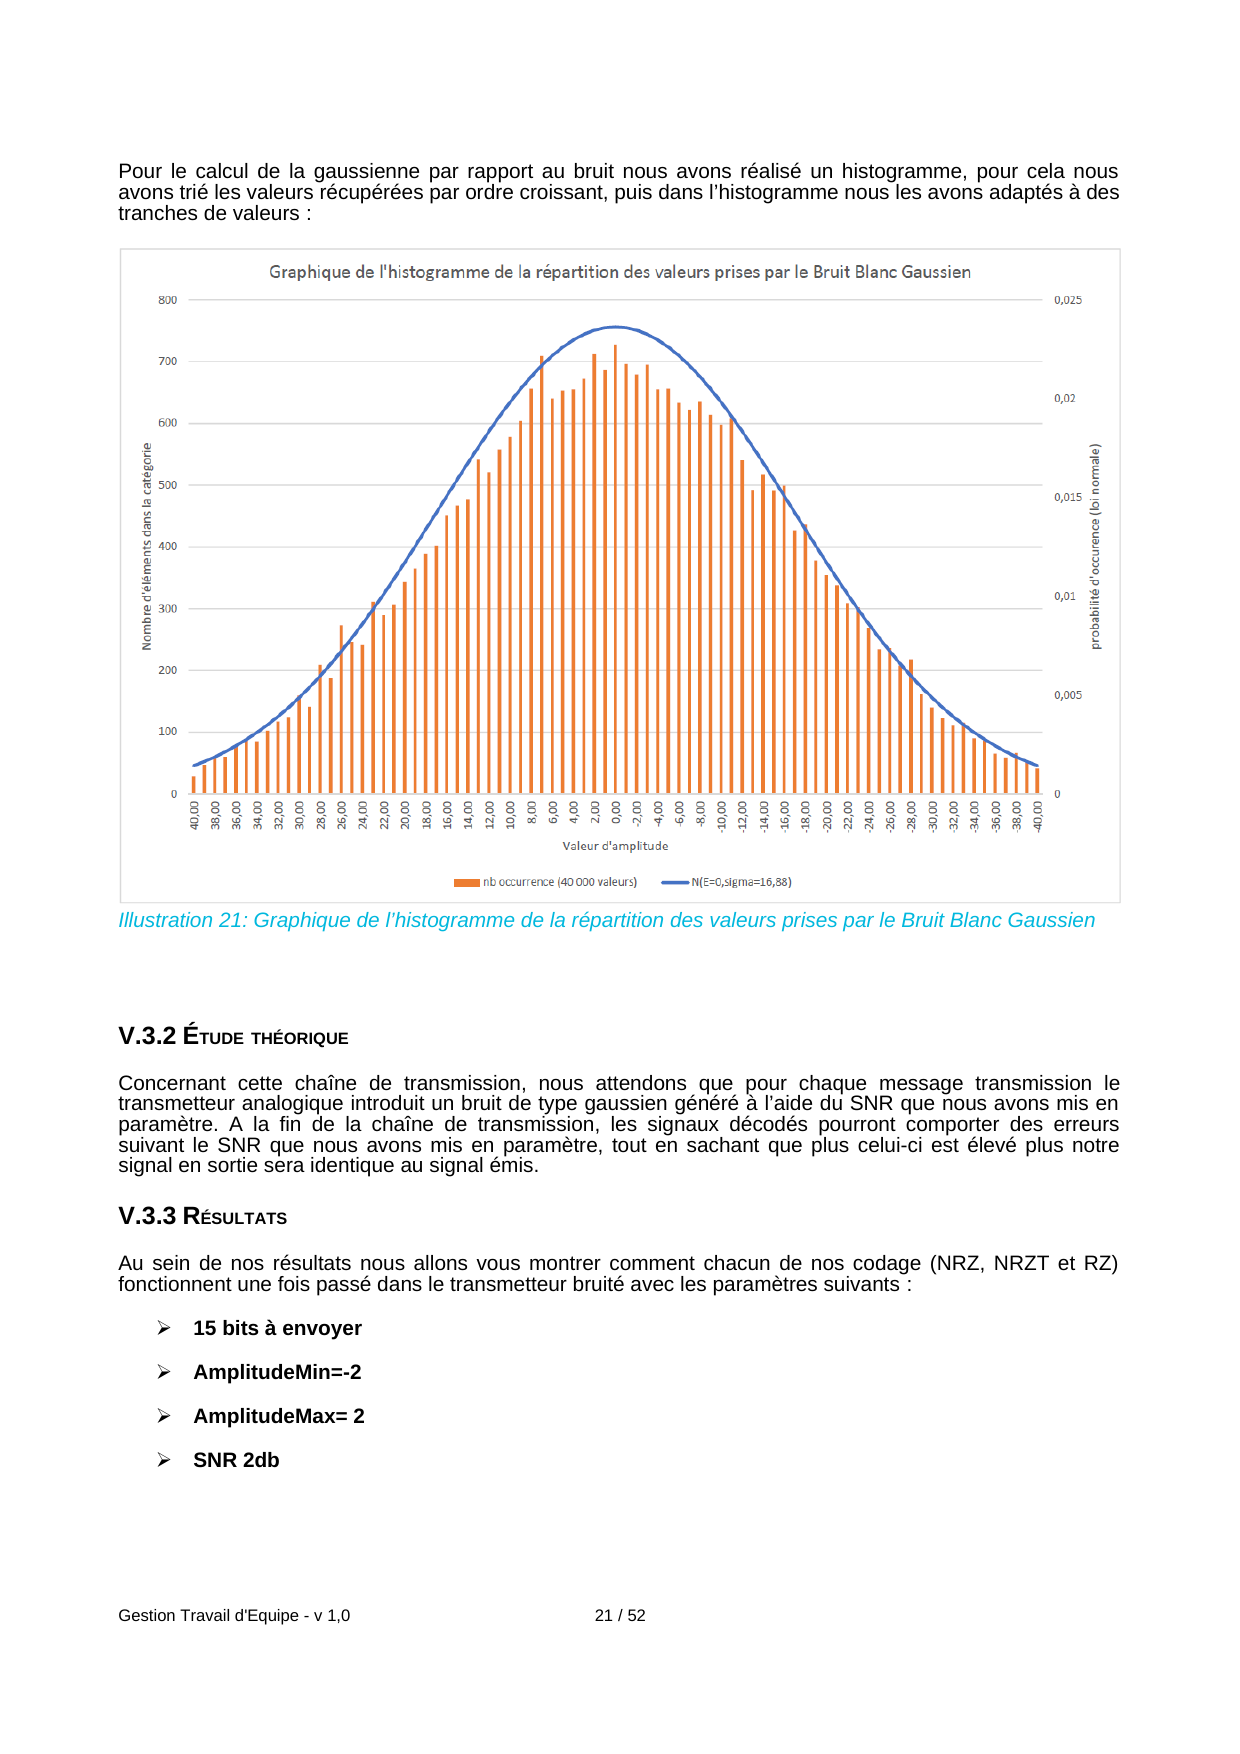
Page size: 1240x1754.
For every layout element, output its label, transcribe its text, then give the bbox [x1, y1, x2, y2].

list AmplitudeMin=-2 [156, 1363, 1121, 1384]
subtitle Résultats [118, 1201, 1121, 1230]
text Au sein de nos résultats nous allons vous montrer comment chacun de nos codage (NRZ, NRZT et RZ) fonctionnent une fois passé dans le transmetteur bruité avec les paramètres suivants : [118, 1254, 1121, 1295]
list SNR 2db [156, 1451, 1121, 1472]
text Pour le calcul de la gaussienne par rapport au bruit nous avons réalisé un histogramme, pour cela nous avons trié les valeurs récupérées par ordre croissant, puis dans l’histogramme nous les avons adaptés à des tranches de valeurs : [118, 162, 1121, 224]
list 15 bits à envoyer [156, 1319, 1121, 1339]
subtitle Étude théorique [118, 1021, 1121, 1049]
text Illustration 21: Graphique de l’histogramme de la répartition des valeurs prises par le Bruit Blanc Gaussien [118, 904, 1121, 932]
text Concernant cette chaîne de transmission, nous attendons que pour chaque message transmission le transmetteur analogique introduit un bruit de type gaussien généré à l’aide du SNR que nous avons mis en paramètre. A la fin de la chaîne de transmission, les signaux décodés pourront comporter des erreurs suivant le SNR que nous avons mis en paramètre, tout en sachant que plus celui-ci est élevé plus notre signal en sortie sera identique au signal émis. [118, 1074, 1121, 1177]
picture [118, 248, 1122, 904]
list AmplitudeMax= 2 [156, 1407, 1121, 1428]
